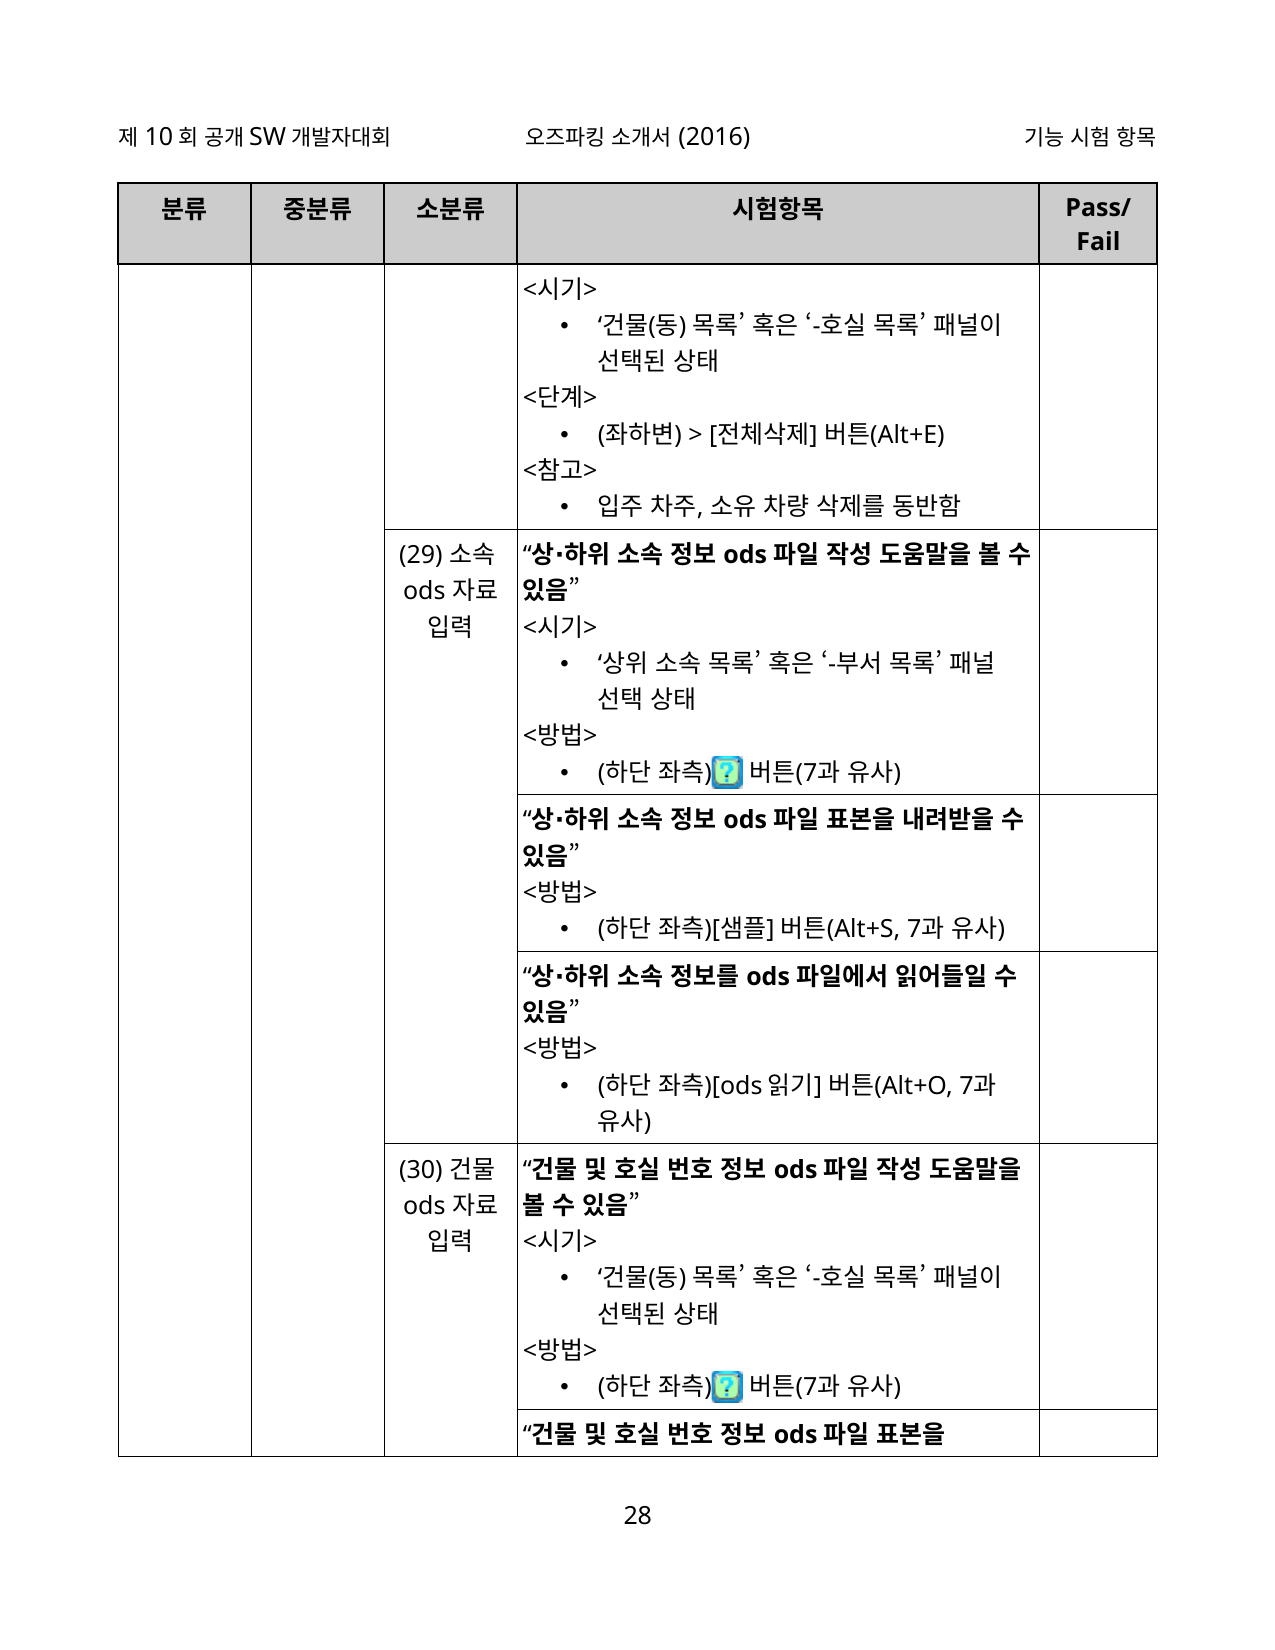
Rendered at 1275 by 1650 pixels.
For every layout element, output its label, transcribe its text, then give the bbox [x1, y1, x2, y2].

table_cell [1040, 795, 1157, 951]
table_cell “상⋅하위 소속 정보 ods 파일 작성 도움말을 볼 수 있음” <시기> ‘상위 소속 목록’ 혹은 ‘-부서 목록’ 패널 선택 상태 <방법> (하단 좌측) 버튼(그리기 7과 유사) [518, 530, 1039, 794]
table_cell [385, 265, 517, 529]
table_cell (29) 소속 ods 자료 입력 [385, 530, 517, 1143]
table_header 중분류 [252, 184, 383, 263]
table_cell [1040, 1410, 1157, 1456]
table_cell [252, 265, 384, 1456]
table_header 분류 [119, 184, 250, 263]
table_cell (30) 건물 ods 자료 입력 [385, 1144, 517, 1456]
table_cell [1040, 952, 1157, 1143]
table_header 시험항목 [518, 184, 1038, 263]
table_cell [1040, 265, 1157, 529]
table_cell “상⋅하위 소속 정보를 ods 파일에서 읽어들일 수 있음” <방법> (하단 좌측)[ods읽기] 버튼(Alt+O, 그리기 7과 유사) [518, 952, 1039, 1143]
table_cell “상⋅하위 소속 정보 ods 파일 표본을 내려받을 수 있음” <방법> (하단 좌측)[샘플] 버튼(Alt+S, 그리기 7과 유사) [518, 795, 1039, 951]
table_header Pass/Fail [1040, 184, 1156, 263]
picture [711, 756, 743, 789]
table_cell “건물 및 호실 번호 정보 ods 파일 작성 도움말을 볼 수 있음” <시기> ‘건물(동) 목록’ 혹은 ‘-호실 목록’ 패널이 선택된 상태 <방법> (하단 좌측) 버튼(그리기 7과 유사) [518, 1144, 1039, 1409]
table_cell “모든 건물 및 호실 정보를 한 번에 삭제할 수 있음” <시기> ‘건물(동) 목록’ 혹은 ‘-호실 목록’ 패널이 선택된 상태 <단계> (좌하변) > [전체삭제] 버튼(Alt+E) <참고> 입주 차주, 소유 차량 삭제를 동반함 [518, 265, 1039, 529]
table_cell [1040, 530, 1157, 794]
picture [711, 1371, 743, 1403]
table_cell [1040, 1144, 1157, 1409]
table_header 소분류 [385, 184, 516, 263]
table_cell [119, 265, 251, 1456]
table_cell “건물 및 호실 번호 정보 ods 파일 표본을 내려받을 수 있음” <방법> (하단 좌측)[샘플] 버튼(Alt+S, 그리기 7과 유사) [518, 1410, 1039, 1456]
